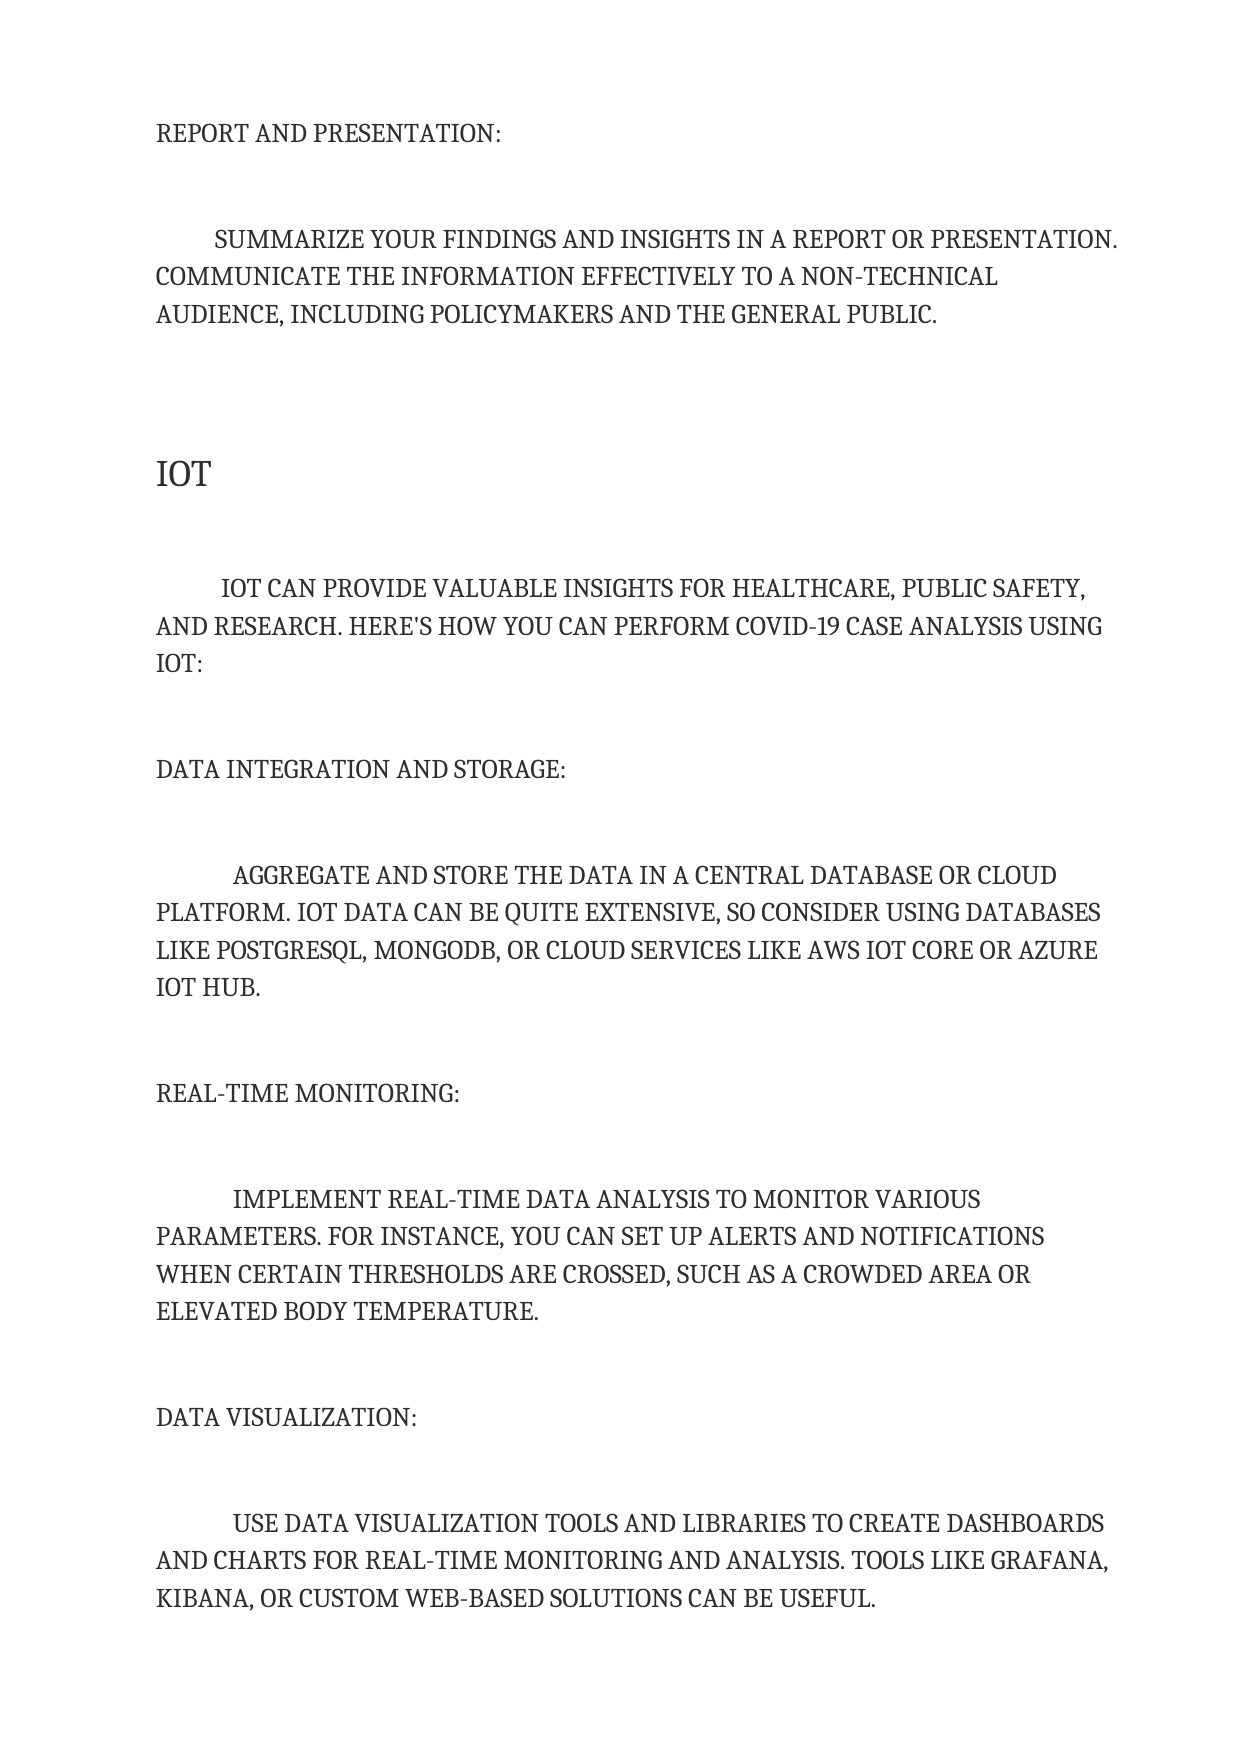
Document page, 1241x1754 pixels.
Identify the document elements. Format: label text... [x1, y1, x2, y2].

text Data Integration and Storage: [156, 754, 1122, 785]
text Use data visualization tools and libraries to create dashboards and charts for real-time monitoring and analysis. Tools like Grafana, Kibana, or custom web-based solutions can be useful. [156, 1508, 1122, 1614]
text IoT can provide valuable insights for healthcare, public safety, and research. Here's how you can perform COVID-19 case analysis using IoT: [156, 573, 1122, 679]
text Aggregate and store the data in a central database or cloud platform. IoT data can be quite extensive, so consider using databases like PostgreSQL, MongoDB, or cloud services like AWS IoT Core or Azure IoT Hub. [156, 860, 1122, 1003]
text Summarize your findings and insights in a report or presentation. Communicate the information effectively to a non-technical audience, including policymakers and the general public. [156, 224, 1122, 330]
text IOT [156, 453, 1122, 496]
text Implement real-time data analysis to monitor various parameters. For instance, you can set up alerts and notifications when certain thresholds are crossed, such as a crowded area or elevated body temperature. [156, 1184, 1122, 1327]
text Data Visualization: [156, 1402, 1122, 1433]
text Report and Presentation: [156, 118, 1122, 149]
text Real-time Monitoring: [156, 1078, 1122, 1109]
